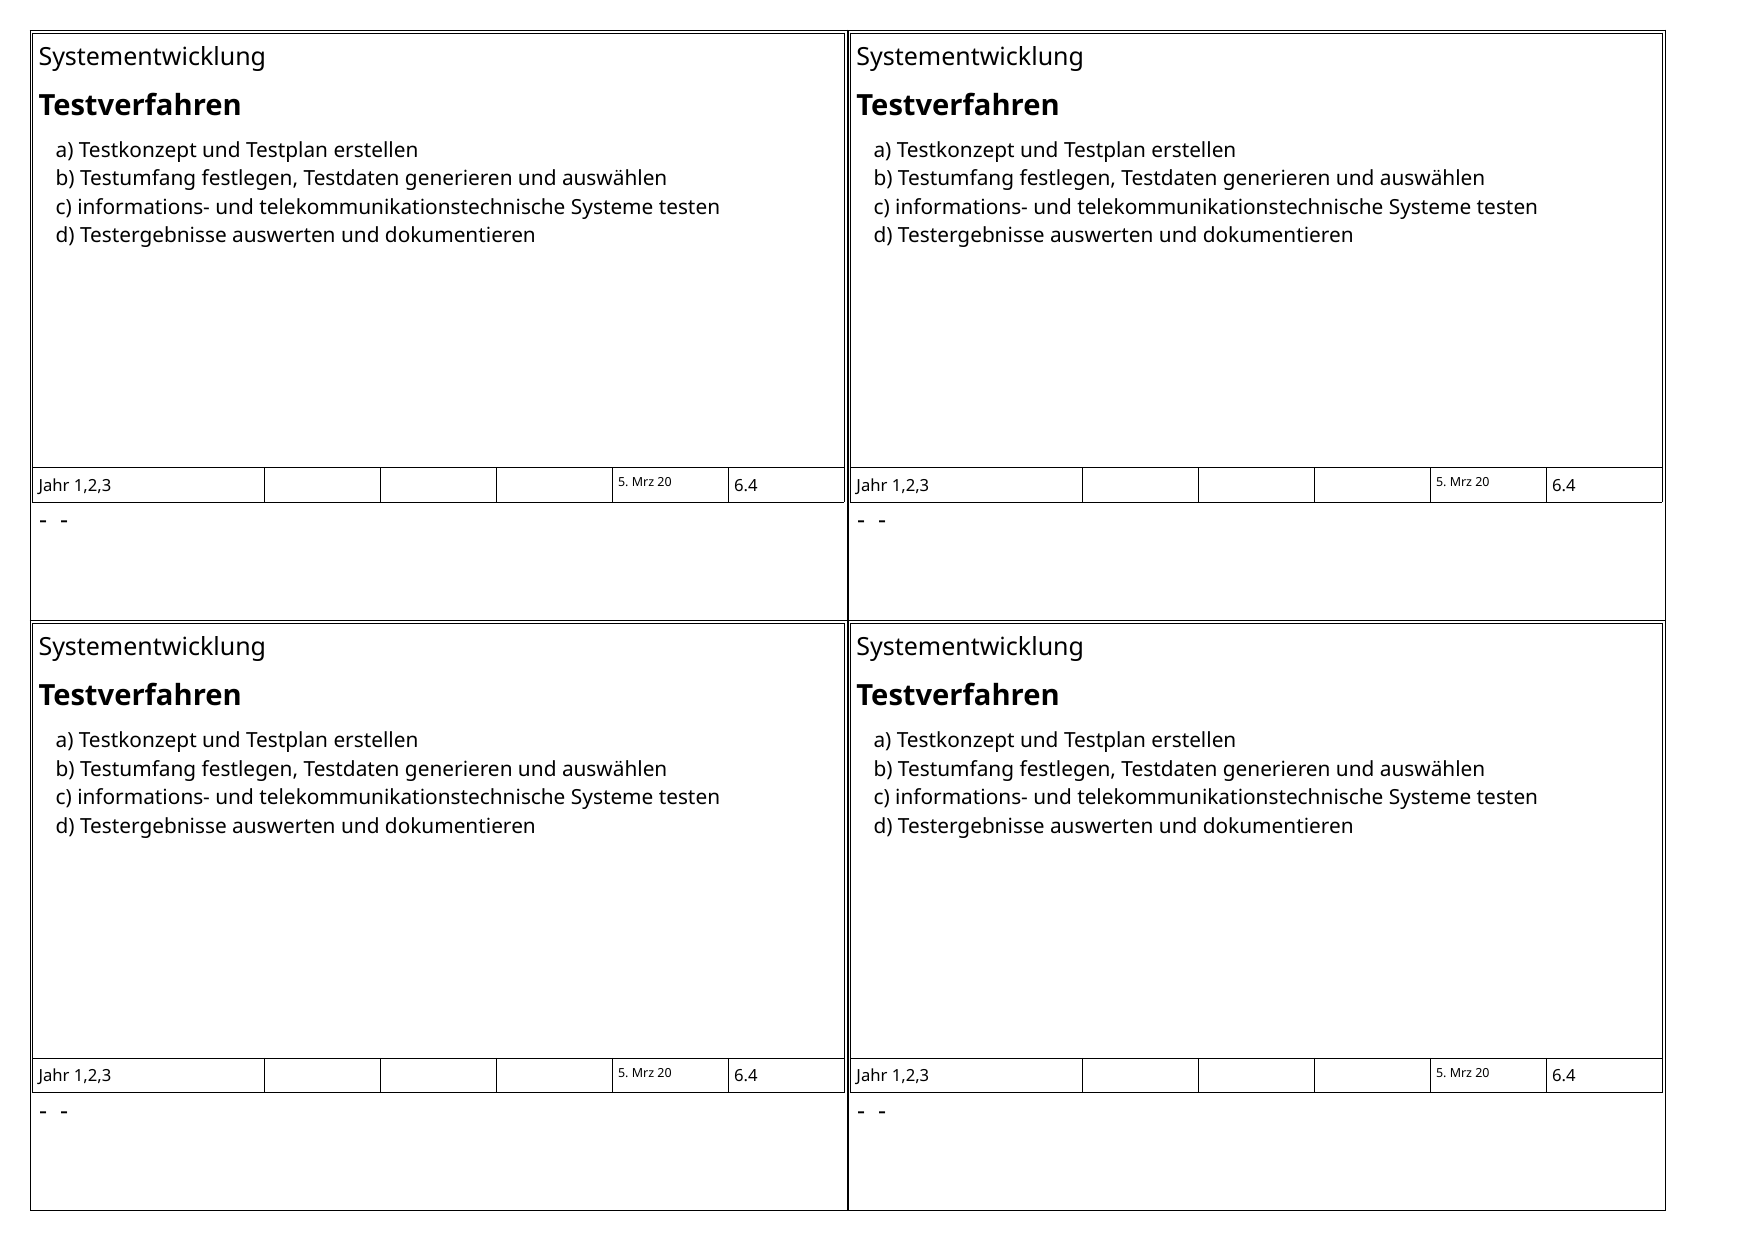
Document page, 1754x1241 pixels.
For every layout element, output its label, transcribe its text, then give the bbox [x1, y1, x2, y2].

table_cell Testverfahren [33, 78, 844, 129]
table_cell [381, 1059, 496, 1092]
table_cell [497, 468, 612, 502]
table_cell [497, 1059, 612, 1092]
table_header Systementwicklung [851, 624, 1662, 669]
table_cell 6.4 [729, 1059, 844, 1092]
table_cell 6.4 [1547, 1059, 1662, 1092]
table_cell [1199, 468, 1314, 502]
table_cell [851, 720, 867, 1058]
table_cell 5. Mrz 20 [1431, 1059, 1546, 1092]
text - - [32, 1093, 844, 1126]
table_cell Jahr 1,2,3 [33, 1059, 264, 1092]
table_cell [265, 1059, 380, 1092]
table_cell [1315, 468, 1430, 502]
table_cell a) Testkonzept und Testplan erstellen b) Testumfang festlegen, Testdaten generieren und auswählen c) informations- und telekommunikationstechnische Systeme testen d) Testergebnisse auswerten und dokumentieren [868, 129, 1662, 467]
table_cell [33, 129, 49, 467]
text - - [850, 503, 1662, 536]
table_cell 5. Mrz 20 [1431, 468, 1546, 502]
table_cell [1083, 1059, 1198, 1092]
table_cell 6.4 [1547, 468, 1662, 502]
table_header Systementwicklung [33, 624, 844, 669]
table_cell a) Testkonzept und Testplan erstellen b) Testumfang festlegen, Testdaten generieren und auswählen c) informations- und telekommunikationstechnische Systeme testen d) Testergebnisse auswerten und dokumentieren [50, 129, 844, 467]
table_cell Testverfahren [851, 669, 1662, 720]
table_cell [381, 468, 496, 502]
table_cell a) Testkonzept und Testplan erstellen b) Testumfang festlegen, Testdaten generieren und auswählen c) informations- und telekommunikationstechnische Systeme testen d) Testergebnisse auswerten und dokumentieren [868, 720, 1662, 1058]
table_cell Jahr 1,2,3 [851, 1059, 1082, 1092]
table_cell 6.4 [729, 468, 844, 502]
table_cell Testverfahren [33, 669, 844, 720]
table_cell [1315, 1059, 1430, 1092]
table_cell a) Testkonzept und Testplan erstellen b) Testumfang festlegen, Testdaten generieren und auswählen c) informations- und telekommunikationstechnische Systeme testen d) Testergebnisse auswerten und dokumentieren [50, 720, 844, 1058]
table_cell [265, 468, 380, 502]
table_cell [1083, 468, 1198, 502]
table_header Systementwicklung [33, 34, 844, 78]
text - - [850, 1093, 1662, 1126]
table_cell 5. Mrz 20 [613, 1059, 728, 1092]
table_cell Jahr 1,2,3 [851, 468, 1082, 502]
table_cell [851, 129, 867, 467]
table_header Systementwicklung [851, 34, 1662, 78]
text - - [32, 503, 844, 536]
table_cell [33, 720, 49, 1058]
table_cell [1199, 1059, 1314, 1092]
table_cell 5. Mrz 20 [613, 468, 728, 502]
table_cell Testverfahren [851, 78, 1662, 129]
table_cell Jahr 1,2,3 [33, 468, 264, 502]
